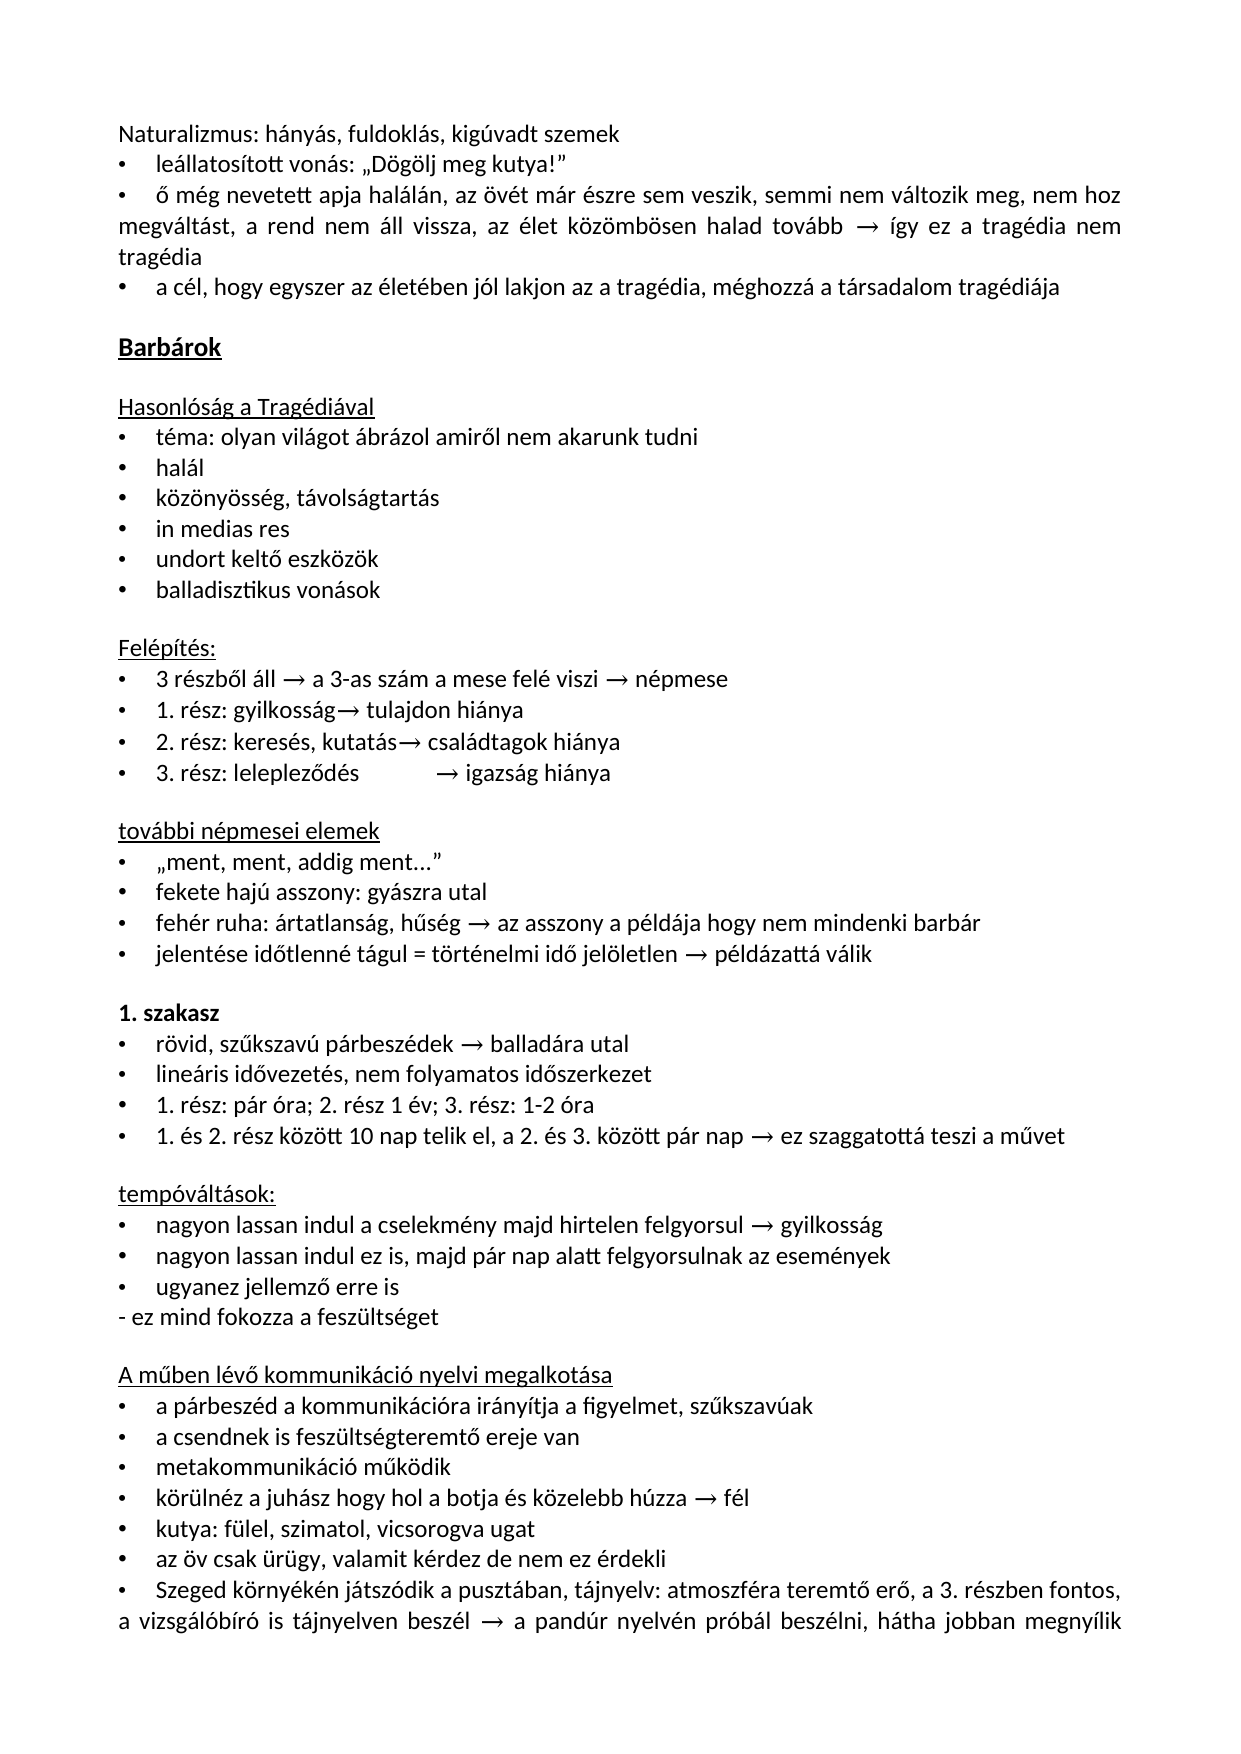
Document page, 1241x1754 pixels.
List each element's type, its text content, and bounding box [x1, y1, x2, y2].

list az öv csak ürügy, valamit kérdez de nem ez érdekli [81, 1543, 1122, 1574]
list lineáris idővezetés, nem folyamatos időszerkezet [81, 1058, 1122, 1089]
list közönyösség, távolságtartás [81, 482, 1122, 513]
list nagyon lassan indul a cselekmény majd hirtelen felgyorsul → gyilkosság [81, 1209, 1122, 1240]
text Felépítés: [118, 632, 1122, 663]
list ugyanez jellemző erre is [81, 1271, 1122, 1301]
text A műben lévő kommunikáció nyelvi megalkotása [118, 1360, 1122, 1390]
text Barbárok [118, 330, 1122, 363]
list a cél, hogy egyszer az életében jól lakjon az a tragédia, méghozzá a társadalom tragédiája [81, 271, 1122, 302]
list halál [81, 452, 1122, 482]
list 1. rész: pár óra; 2. rész 1 év; 3. rész: 1-2 óra [81, 1089, 1122, 1119]
list metakommunikáció működik [81, 1451, 1122, 1482]
list a csendnek is feszültségteremtő ereje van [81, 1421, 1122, 1451]
list ő még nevetett apja halálán, az övét már észre sem veszik, semmi nem változik meg, nem hoz megváltást, a rend nem áll vissza, az élet közömbösen halad tovább → így ez a tragédia nem tragédia [81, 179, 1122, 271]
text - ez mind fokozza a feszültséget [118, 1301, 1122, 1332]
list 3. rész: lelepleződés → igazság hiánya [81, 756, 1122, 787]
list fekete hajú asszony: gyászra utal [81, 876, 1122, 907]
text 1. szakasz [118, 997, 1122, 1027]
list undort keltő eszközök [81, 543, 1122, 574]
list 1. rész: gyilkosság→ tulajdon hiánya [81, 694, 1122, 725]
list a párbeszéd a kommunikációra irányítja a figyelmet, szűkszavúak [81, 1390, 1122, 1421]
list kutya: fülel, szimatol, vicsorogva ugat [81, 1513, 1122, 1543]
list Szeged környékén játszódik a pusztában, tájnyelv: atmoszféra teremtő erő, a 3. részben fontos, a vizsgálóbíró is tájnyelven beszél → a pandúr nyelvén próbál beszélni, hátha jobban megnyílik [81, 1574, 1122, 1635]
text további népmesei elemek [118, 815, 1122, 846]
list 2. rész: keresés, kutatás→ családtagok hiánya [81, 725, 1122, 756]
list balladisztikus vonások [81, 574, 1122, 604]
list körülnéz a juhász hogy hol a botja és közelebb húzza → fél [81, 1482, 1122, 1513]
list 1. és 2. rész között 10 nap telik el, a 2. és 3. között pár nap → ez szaggatottá teszi a művet [81, 1119, 1122, 1151]
list 3 részből áll → a 3-as szám a mese felé viszi → népmese [81, 663, 1122, 694]
text Naturalizmus: hányás, fuldoklás, kigúvadt szemek [118, 118, 1122, 149]
list „ment, ment, addig ment...” [81, 846, 1122, 876]
list téma: olyan világot ábrázol amiről nem akarunk tudni [81, 421, 1122, 452]
list in medias res [81, 513, 1122, 543]
text tempóváltások: [118, 1178, 1122, 1209]
list fehér ruha: ártatlanság, hűség → az asszony a példája hogy nem mindenki barbár [81, 907, 1122, 938]
list jelentése időtlenné tágul = történelmi idő jelöletlen → példázattá válik [81, 938, 1122, 969]
list nagyon lassan indul ez is, majd pár nap alatt felgyorsulnak az események [81, 1240, 1122, 1271]
text Hasonlóság a Tragédiával [118, 391, 1122, 421]
list rövid, szűkszavú párbeszédek → balladára utal [81, 1027, 1122, 1058]
list leállatosított vonás: „Dögölj meg kutya!” [81, 149, 1122, 179]
